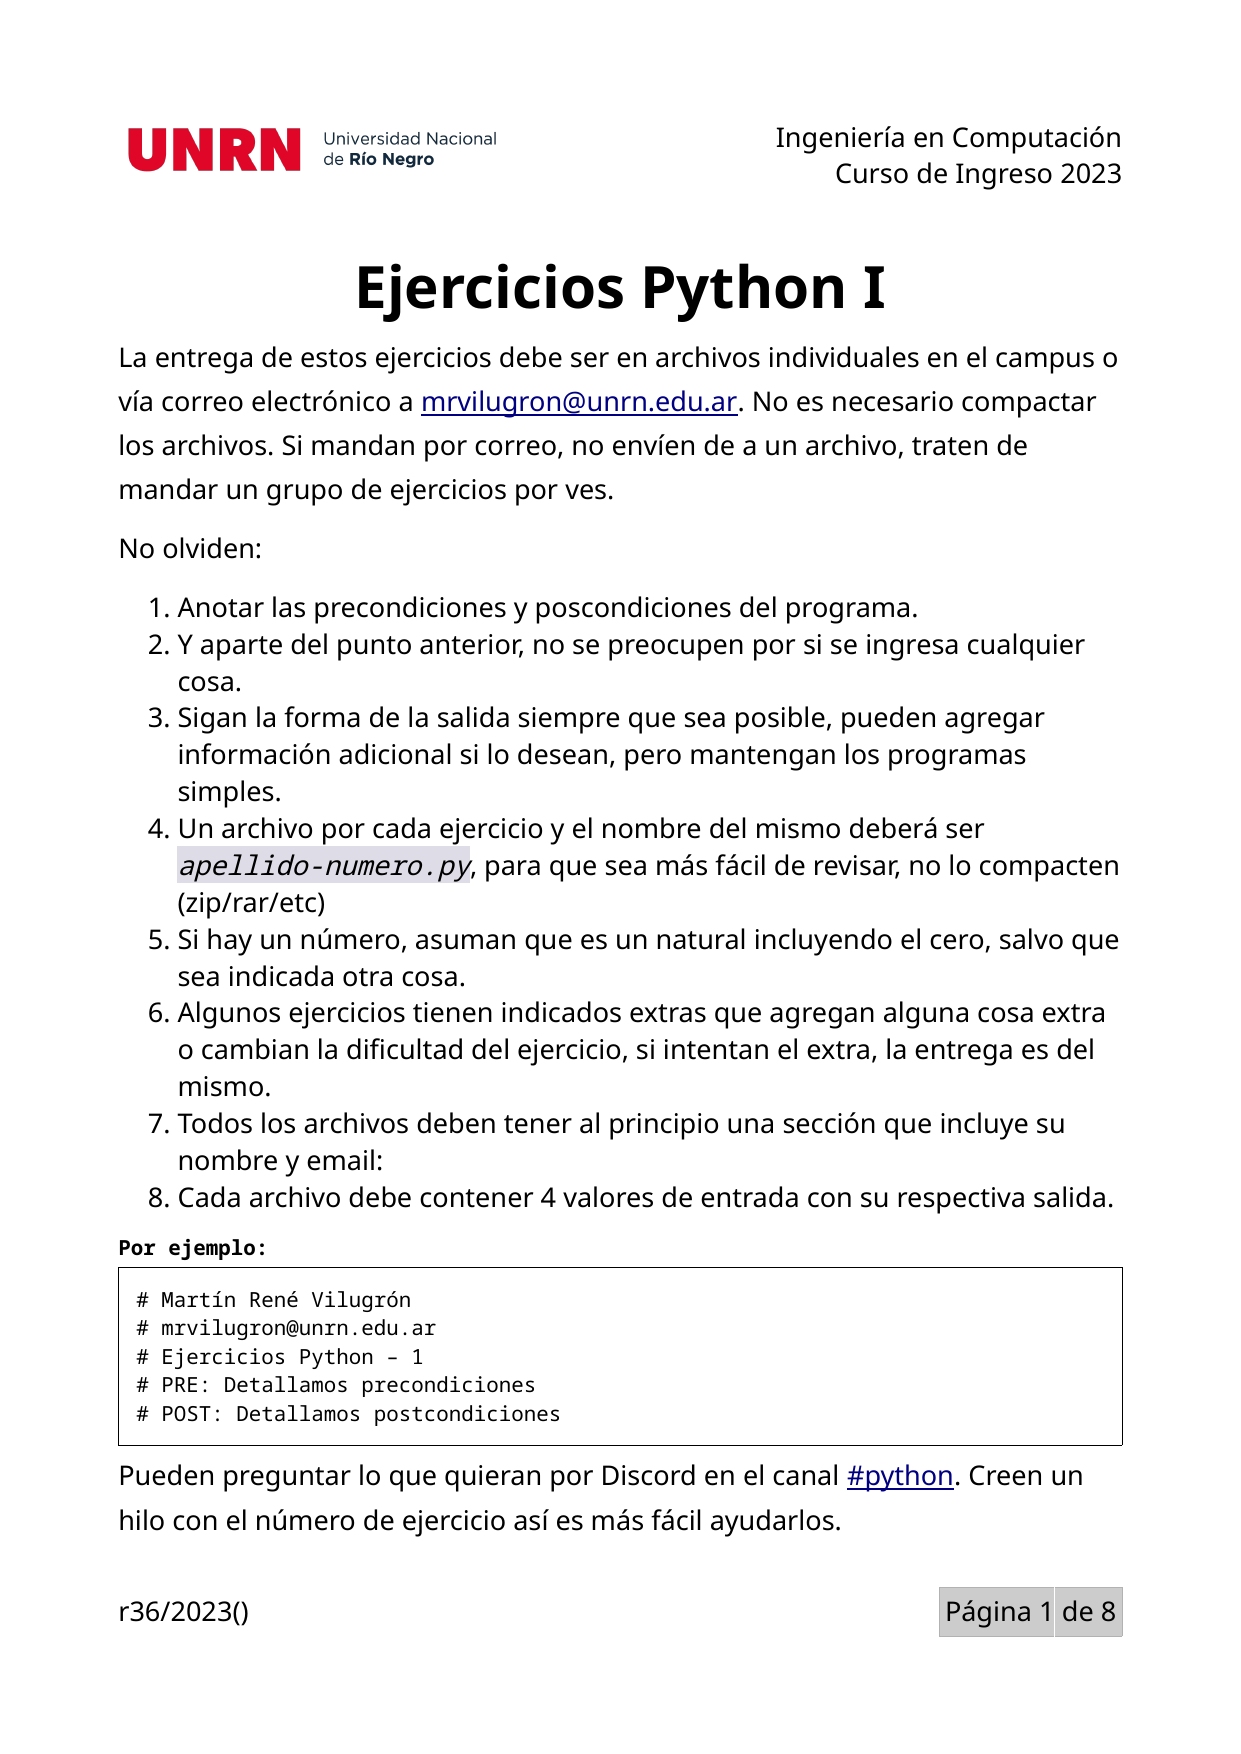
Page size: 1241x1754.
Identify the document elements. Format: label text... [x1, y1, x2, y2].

text # Ejercicios Python – 1 [119, 1324, 1122, 1353]
text # mrvilugron@unrn.edu.ar [119, 1296, 1122, 1324]
title Ejercicios Python I [118, 246, 1122, 326]
list Sigan la forma de la salida siempre que sea posible, pueden agregar información adicional si lo desean, pero mantengan los programas simples. [148, 699, 1122, 809]
text # PRE: Detallamos precondiciones [119, 1353, 1122, 1381]
text # Martín René Vilugrón [119, 1268, 1122, 1296]
text Pueden preguntar lo que quieran por Discord en el canal #python. Creen un hilo con el número de ejercicio así es más fácil ayudarlos. [118, 1457, 1122, 1538]
text Por ejemplo: [118, 1233, 1122, 1261]
picture [118, 118, 505, 180]
list Un archivo por cada ejercicio y el nombre del mismo deberá ser apellido-numero.py, para que sea más fácil de revisar, no lo compacten (zip/rar/etc) [148, 809, 1122, 920]
text # POST: Detallamos postcondiciones [119, 1381, 1122, 1445]
list Todos los archivos deben tener al principio una sección que incluye su nombre y email: [148, 1104, 1122, 1178]
text No olviden: [118, 529, 1122, 566]
list Y aparte del punto anterior, no se preocupen por si se ingresa cualquier cosa. [148, 625, 1122, 699]
list Si hay un número, asuman que es un natural incluyendo el cero, salvo que sea indicada otra cosa. [148, 920, 1122, 994]
list Anotar las precondiciones y poscondiciones del programa. [148, 588, 1122, 625]
list Algunos ejercicios tienen indicados extras que agregan alguna cosa extra o cambian la dificultad del ejercicio, si intentan el extra, la entrega es del mismo. [148, 994, 1122, 1104]
text La entrega de estos ejercicios debe ser en archivos individuales en el campus o vía correo electrónico a mrvilugron@unrn.edu.ar. No es necesario compactar los archivos. Si mandan por correo, no envíen de a un archivo, traten de mandar un grupo de ejercicios por ves. [118, 338, 1122, 508]
list Cada archivo debe contener 4 valores de entrada con su respectiva salida. [148, 1178, 1122, 1215]
